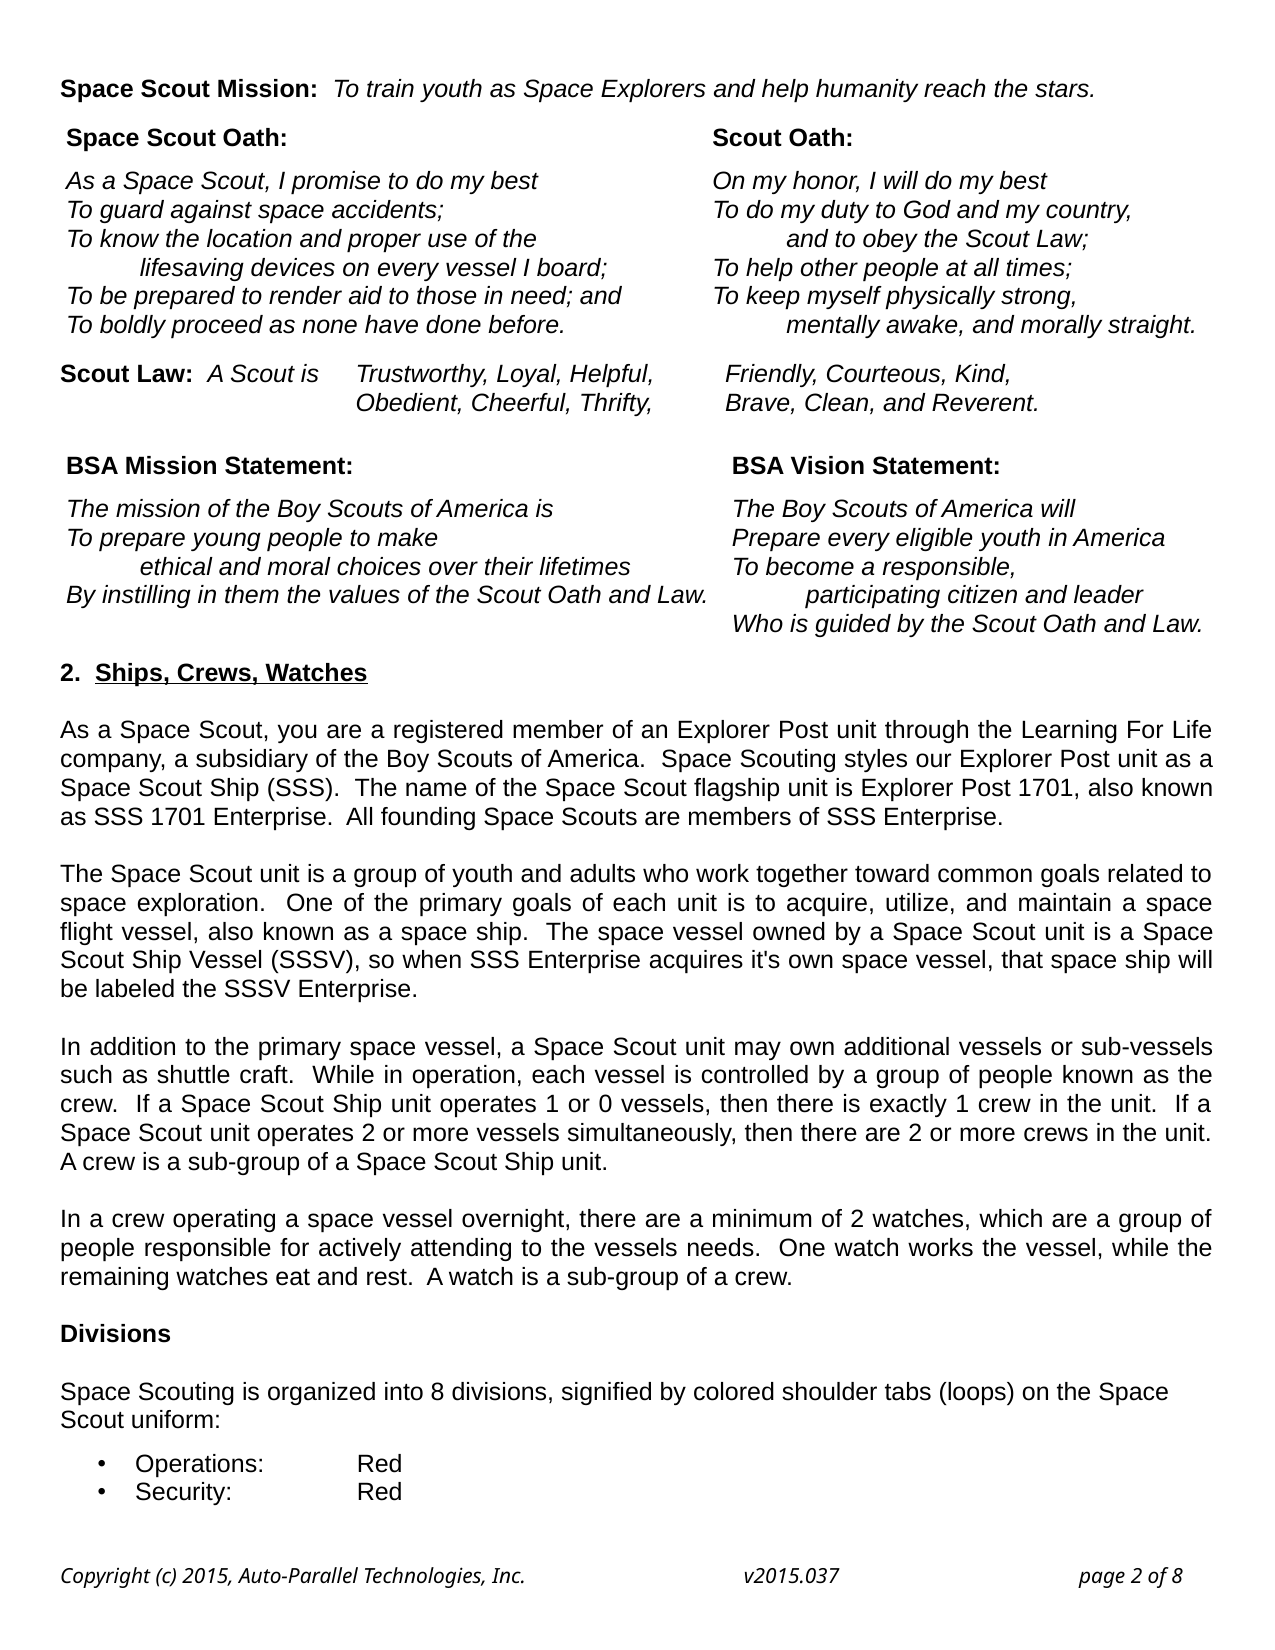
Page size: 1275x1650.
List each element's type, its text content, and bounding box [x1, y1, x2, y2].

text The Space Scout unit is a group of youth and adults who work together toward common goals related to space exploration. One of the primary goals of each unit is to acquire, utilize, and maintain a space flight vessel, also known as a space ship. The space vessel owned by a Space Scout unit is a Space Scout Ship Vessel (SSSV), so when SSS Enterprise acquires it's own space vessel, that space ship will be labeled the SSSV Enterprise. [60, 859, 1215, 1003]
text Space Scouting is organized into 8 divisions, signified by colored shoulder tabs (loops) on the Space Scout uniform: [60, 1377, 1215, 1434]
table_header BSA Mission Statement: The mission of the Boy Scouts of America is To prepare young people to make ethical and moral choices over their lifetimes By instilling in them the values of the Scout Oath and Law. [60, 445, 726, 643]
table_header Scout Oath: On my honor, I will do my best To do my duty to God and my country, and to obey the Scout Law; To help other people at all times; To keep myself physically strong, mentally awake, and morally straight. [706, 118, 1215, 344]
text Divisions [60, 1319, 1215, 1348]
text Space Scout Mission: To train youth as Space Explorers and help humanity reach the stars. [60, 74, 1215, 103]
list Operations: Red [97, 1448, 1215, 1477]
text In a crew operating a space vessel overnight, there are a minimum of 2 watches, which are a group of people responsible for actively attending to the vessels needs. One watch works the vessel, while the remaining watches eat and rest. A watch is a sub-group of a crew. [60, 1204, 1215, 1290]
text 2. Ships, Crews, Watches [60, 658, 1215, 687]
text As a Space Scout, you are a registered member of an Explorer Post unit through the Learning For Life company, a subsidiary of the Boy Scouts of America. Space Scouting styles our Explorer Post unit as a Space Scout Ship (SSS). The name of the Space Scout flagship unit is Explorer Post 1701, also known as SSS 1701 Enterprise. All founding Space Scouts are members of SSS Enterprise. [60, 715, 1215, 830]
list Security: Red [97, 1477, 1215, 1506]
text Scout Law: A Scout is Trustworthy, Loyal, Helpful, Friendly, Courteous, Kind, [60, 359, 1215, 388]
text In addition to the primary space vessel, a Space Scout unit may own additional vessels or sub-vessels such as shuttle craft. While in operation, each vessel is controlled by a group of people known as the crew. If a Space Scout Ship unit operates 1 or 0 vessels, then there is exactly 1 crew in the unit. If a Space Scout unit operates 2 or more vessels simultaneously, then there are 2 or more crews in the unit. A crew is a sub-group of a Space Scout Ship unit. [60, 1032, 1215, 1175]
table_header BSA Vision Statement: The Boy Scouts of America will Prepare every eligible youth in America To become a responsible, participating citizen and leader Who is guided by the Scout Oath and Law. [726, 445, 1215, 643]
table_header Space Scout Oath: As a Space Scout, I promise to do my best To guard against space accidents; To know the location and proper use of the lifesaving devices on every vessel I board; To be prepared to render aid to those in need; and To boldly proceed as none have done before. [60, 118, 706, 344]
text Obedient, Cheerful, Thrifty, Brave, Clean, and Reverent. [60, 388, 1215, 416]
